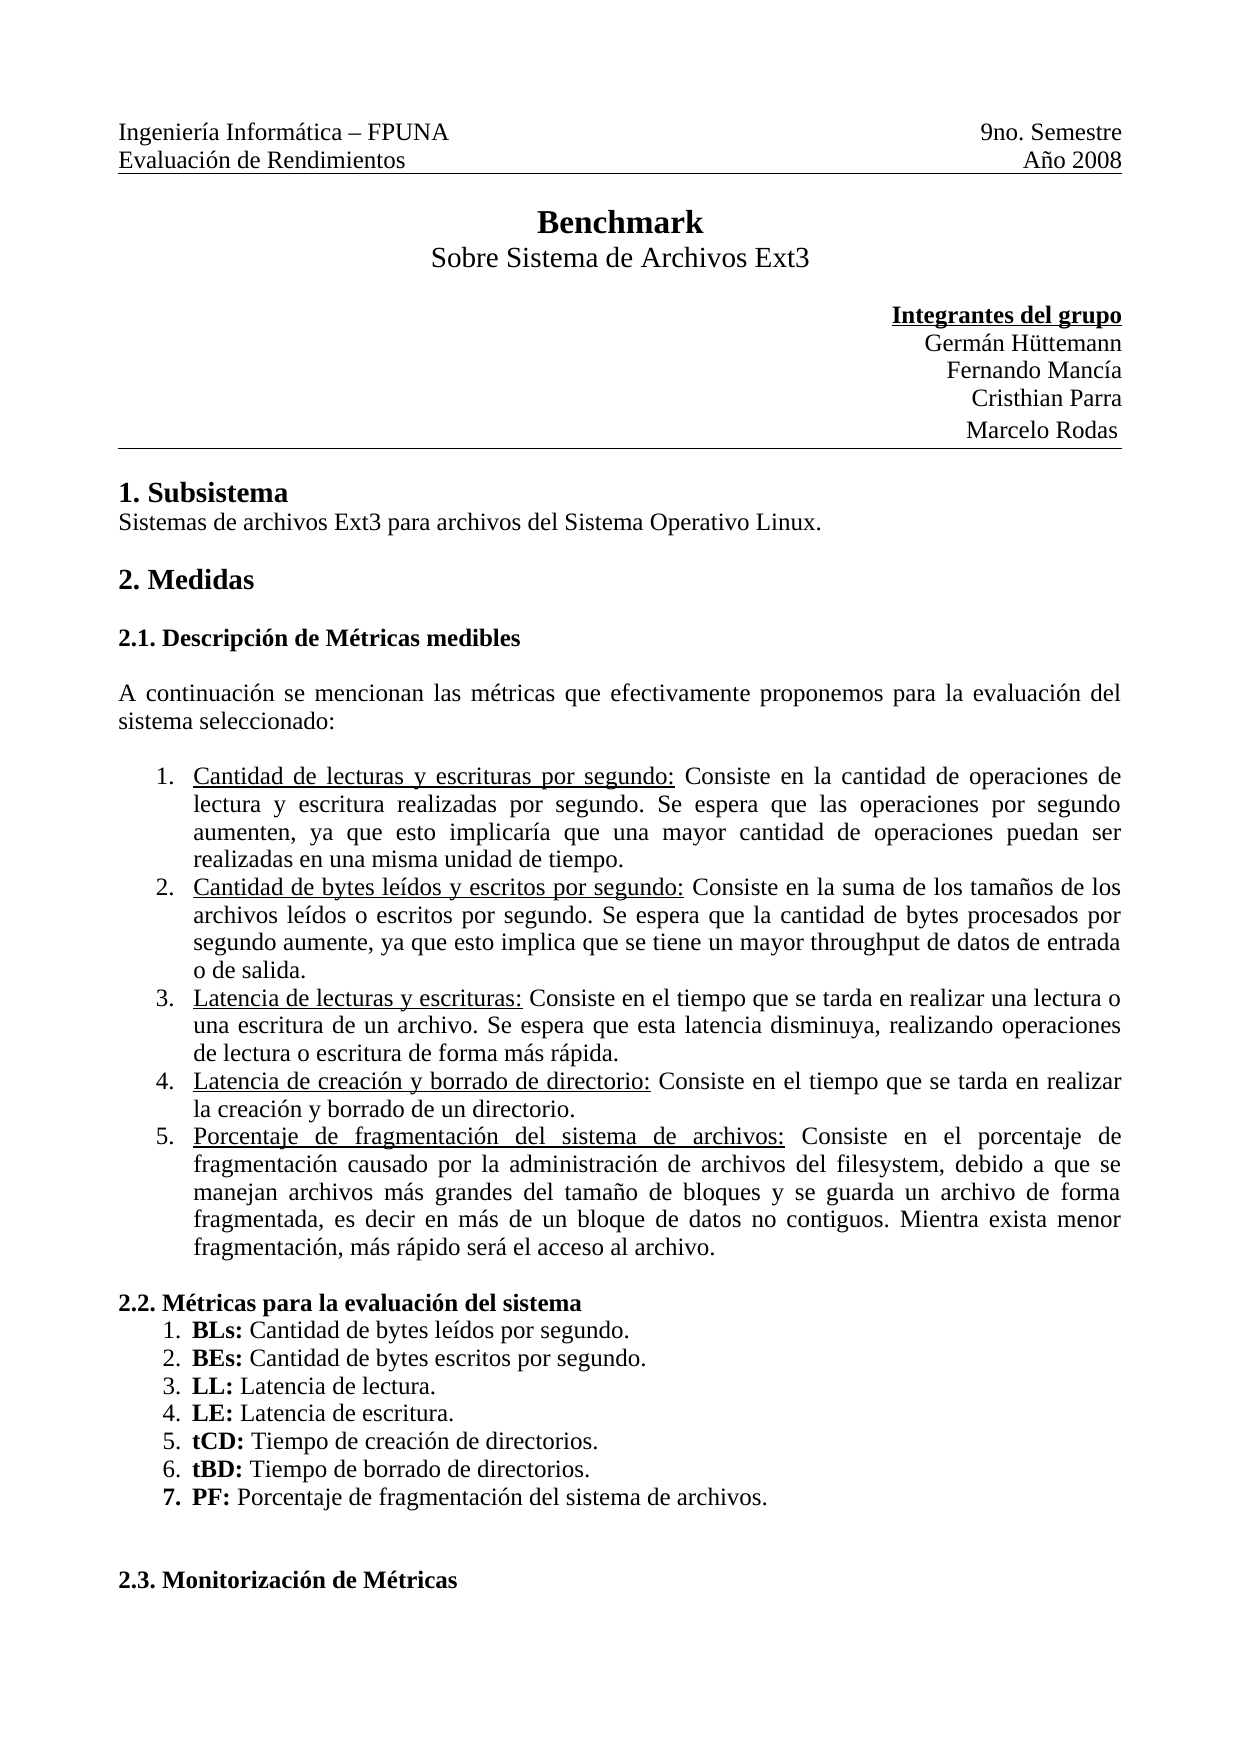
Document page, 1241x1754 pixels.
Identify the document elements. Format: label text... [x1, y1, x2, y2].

text 2.1. Descripción de Métricas medibles [118, 624, 1122, 651]
list LE: Latencia de escritura. [162, 1399, 1122, 1427]
text Cristhian Parra [118, 384, 1122, 412]
text 2.3. Monitorización de Métricas [118, 1566, 1122, 1593]
list Latencia de lecturas y escrituras: Consiste en el tiempo que se tarda en realizar una lectura o una escritura de un archivo. Se espera que esta latencia disminuya, realizando operaciones de lectura o escritura de forma más rápida. [156, 984, 1122, 1067]
text Fernando Mancía [118, 356, 1122, 384]
text Integrantes del grupo [118, 301, 1122, 329]
list tBD: Tiempo de borrado de directorios. [162, 1455, 1122, 1483]
list Cantidad de bytes leídos y escritos por segundo: Consiste en la suma de los tamaños de los archivos leídos o escritos por segundo. Se espera que la cantidad de bytes procesados por segundo aumente, ya que esto implica que se tiene un mayor throughput de datos de entrada o de salida. [156, 873, 1122, 984]
text A continuación se mencionan las métricas que efectivamente proponemos para la evaluación del sistema seleccionado: [118, 679, 1122, 734]
list PF: Porcentaje de fragmentación del sistema de archivos. [162, 1483, 1122, 1510]
list LL: Latencia de lectura. [162, 1372, 1122, 1399]
text Marcelo Rodas [118, 412, 1122, 448]
list Cantidad de lecturas y escrituras por segundo: Consiste en la cantidad de operaciones de lectura y escritura realizadas por segundo. Se espera que las operaciones por segundo aumenten, ya que esto implicaría que una mayor cantidad de operaciones puedan ser realizadas en una misma unidad de tiempo. [156, 762, 1122, 873]
list Latencia de creación y borrado de directorio: Consiste en el tiempo que se tarda en realizar la creación y borrado de un directorio. [156, 1067, 1122, 1122]
list Porcentaje de fragmentación del sistema de archivos: Consiste en el porcentaje de fragmentación causado por la administración de archivos del filesystem, debido a que se manejan archivos más grandes del tamaño de bloques y se guarda un archivo de forma fragmentada, es decir en más de un bloque de datos no contiguos. Mientra exista menor fragmentación, más rápido será el acceso al archivo. [156, 1122, 1122, 1261]
text 2.2. Métricas para la evaluación del sistema [118, 1289, 1122, 1316]
text Sobre Sistema de Archivos Ext3 [118, 241, 1122, 273]
text Germán Hüttemann [118, 329, 1122, 356]
list BEs: Cantidad de bytes escritos por segundo. [162, 1344, 1122, 1372]
list BLs: Cantidad de bytes leídos por segundo. [162, 1316, 1122, 1344]
text Benchmark [118, 204, 1122, 241]
text 1. Subsistema [118, 476, 1122, 508]
text Sistemas de archivos Ext3 para archivos del Sistema Operativo Linux. [118, 508, 1122, 536]
list tCD: Tiempo de creación de directorios. [162, 1427, 1122, 1455]
text 2. Medidas [118, 564, 1122, 596]
